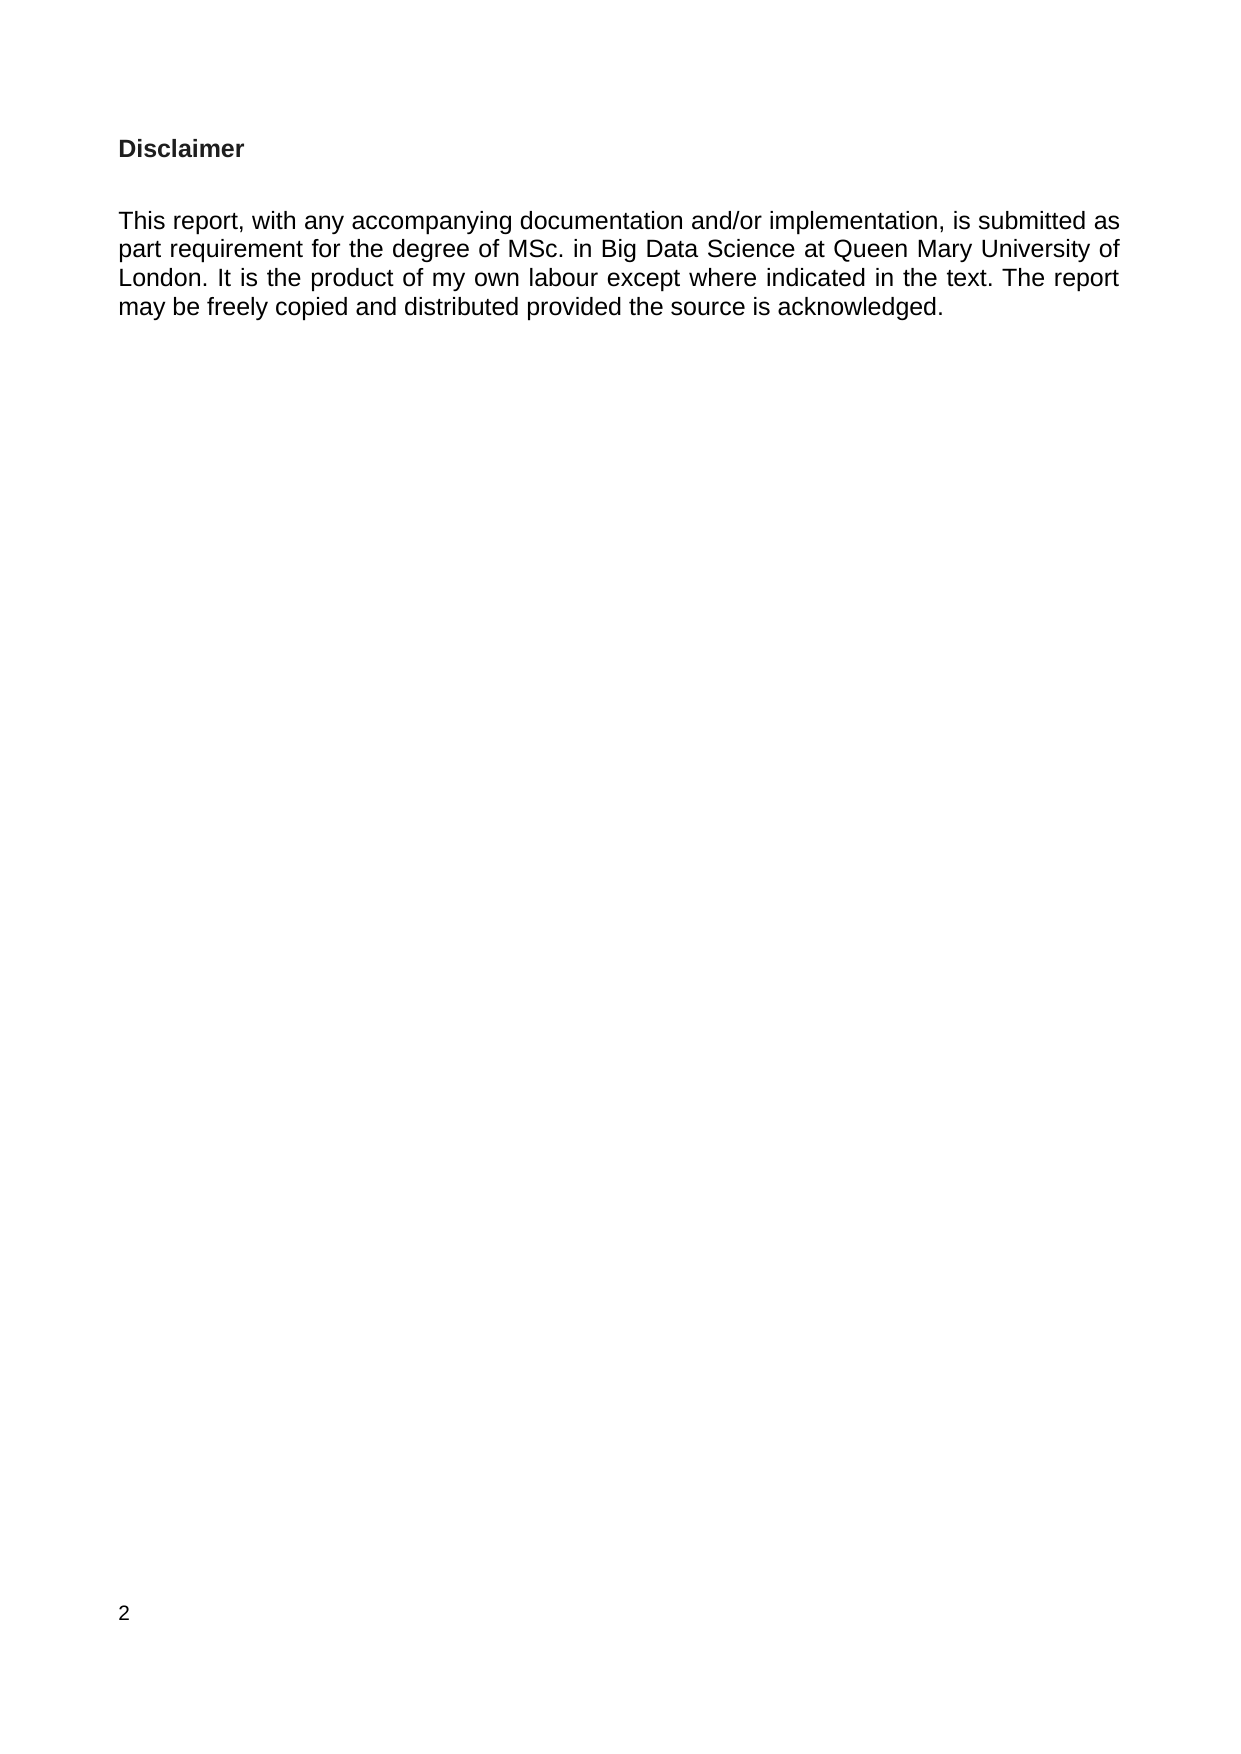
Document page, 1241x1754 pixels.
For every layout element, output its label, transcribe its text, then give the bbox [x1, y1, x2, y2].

text Disclaimer [118, 133, 1122, 162]
text This report, with any accompanying documentation and/or implementation, is submitted as part requirement for the degree of MSc. in Big Data Science at Queen Mary University of London. It is the product of my own labour except where indicated in the text. The report may be freely copied and distributed provided the source is acknowledged. [118, 206, 1122, 321]
